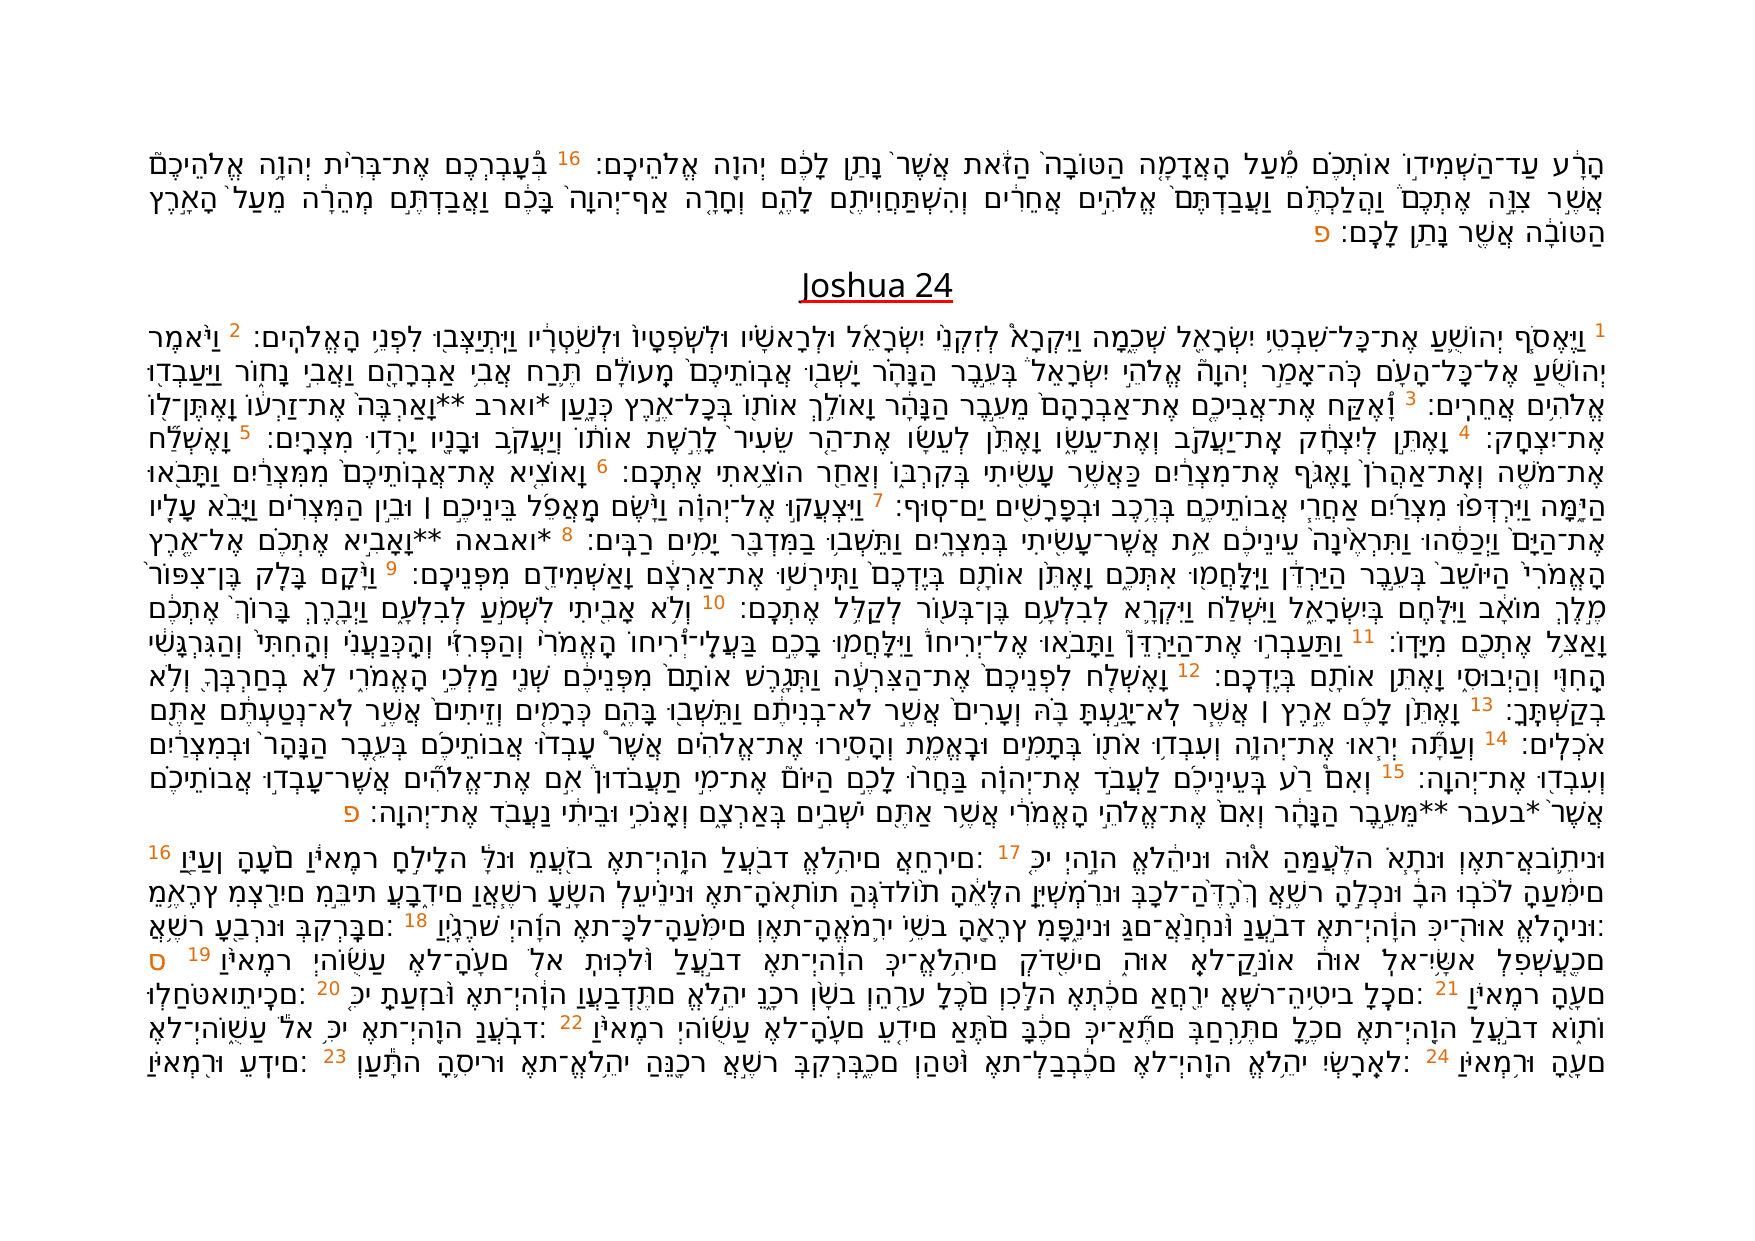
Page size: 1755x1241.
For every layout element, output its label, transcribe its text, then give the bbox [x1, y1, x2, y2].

text 16 וַיַּ֤עַן הָעָם֙ וַיֹּ֔אמֶר חָלִ֣ילָה לָּ֔נוּ מֵעֲזֹ֖ב אֶת־יְהוָ֑ה לַעֲבֹ֖ד אֱלֹהִ֥ים אֲחֵרִֽים׃ ‬‬17 כִּ֚י יְהוָ֣ה אֱלֹהֵ֔ינוּ הוּא֩ הַמַּעֲלֶ֨ה אֹתָ֧נוּ וְאֶת־אֲבוֹתֵ֛ינוּ מֵאֶ֥רֶץ מִצְרַ֖יִם מִבֵּ֣ית עֲבָדִ֑ים וַאֲשֶׁ֧ר עָשָׂ֣ה לְעֵינֵ֗ינוּ אֶת־הָאֹת֤וֹת הַגְּדֹלוֹת֙ הָאֵ֔לֶּה וַֽיִּשְׁמְרֵ֗נוּ בְּכָל־הַדֶּ֙רֶךְ֙ אֲשֶׁ֣ר הָלַ֣כְנוּ בָ֔הּ וּבְכֹל֙ הָֽעַמִּ֔ים אֲשֶׁ֥ר עָבַ֖רְנוּ בְּקִרְבָּֽם׃ ‬‬18 וַיְגָ֨רֶשׁ יְהוָ֜ה אֶת־כָּל־הָעַמִּ֗ים וְאֶת־הָאֱמֹרִ֛י יֹשֵׁ֥ב הָאָ֖רֶץ מִפָּנֵ֑ינוּ גַּם־אֲנַ֙חְנוּ֙ נַעֲבֹ֣ד אֶת־יְהוָ֔ה כִּי־ה֖וּא אֱלֹהֵֽינוּ׃ ס ‬‬19 וַיֹּ֨אמֶר יְהוֹשֻׁ֜עַ אֶל־הָעָ֗ם לֹ֤א תֽוּכְלוּ֙ לַעֲבֹ֣ד אֶת־יְהוָ֔ה כִּֽי־אֱלֹהִ֥ים קְדֹשִׁ֖ים ה֑וּא אֵֽל־קַנּ֣וֹא ה֔וּא לֹֽא־יִשָּׂ֥א לְפִשְׁעֲכֶ֖ם וּלְחַטֹּאותֵיכֶֽם׃ ‬‬20 כִּ֤י תַֽעַזְבוּ֙ אֶת־יְהוָ֔ה וַעֲבַדְתֶּ֖ם אֱלֹהֵ֣י נֵכָ֑ר וְשָׁ֨ב וְהֵרַ֤ע לָכֶם֙ וְכִלָּ֣ה אֶתְכֶ֔ם אַחֲרֵ֖י אֲשֶׁר־הֵיטִ֥יב לָכֶֽם׃ ‬‬21 וַיֹּ֥אמֶר הָעָ֖ם אֶל־יְהוֹשֻׁ֑עַ לֹ֕א כִּ֥י אֶת־יְהוָ֖ה נַעֲבֹֽד׃ ‬‬22 וַיֹּ֨אמֶר יְהוֹשֻׁ֜עַ אֶל־הָעָ֗ם עֵדִ֤ים אַתֶּם֙ בָּכֶ֔ם כִּֽי־אַתֶּ֞ם בְּחַרְתֶּ֥ם לָכֶ֛ם אֶת־יְהוָ֖ה לַעֲבֹ֣ד אוֹת֑וֹ וַיֹּאמְר֖וּ עֵדִֽים׃ ‬‬23 וְעַתָּ֕ה הָסִ֛ירוּ אֶת־אֱלֹהֵ֥י הַנֵּכָ֖ר אֲשֶׁ֣ר בְּקִרְבְּכֶ֑ם וְהַטּוּ֙ אֶת־לְבַבְכֶ֔ם אֶל־יְהוָ֖ה אֱלֹהֵ֥י יִשְׂרָאֵֽל׃ ‬‬24 וַיֹּאמְר֥וּ הָעָ֖ם אֶל־יְהוֹשֻׁ֑עַ אֶת־יְהוָ֤ה אֱלֹהֵ֙ינוּ֙ נַעֲבֹ֔ד וּבְקוֹל֖וֹ נִשְׁמָֽע׃ ‬‬25 וַיִּכְרֹ֨ת יְהוֹשֻׁ֧עַ בְּרִ֛ית לָעָ֖ם בַּיּ֣וֹם הַה֑וּא וַיָּ֥שֶׂם ל֛וֹ חֹ֥ק וּמִשְׁפָּ֖ט בִּשְׁכֶֽם׃ ‬‬26 וַיִּכְתֹּ֤ב יְהוֹשֻׁ֙עַ֙ אֶת־הַדְּבָרִ֣ים הָאֵ֔לֶּה בְּסֵ֖פֶר תּוֹרַ֣ת אֱלֹהִ֑ים וַיִּקַּח֙ אֶ֣בֶן גְּדוֹלָ֔ה וַיְקִימֶ֣הָ שָּׁ֔ם תַּ֚חַת הָֽאַלָּ֔ה אֲשֶׁ֖ר בְּמִקְדַּ֥שׁ יְהוָֽה׃ ס ‬‬27 וַיֹּ֨אמֶר יְהוֹשֻׁ֜עַ אֶל־כָּל־הָעָ֗ם הִנֵּ֨ה הָאֶ֤בֶן הַזֹּאת֙ תִּֽהְיֶה־בָּ֣נוּ לְעֵדָ֔ה כִּֽי־הִ֣יא שָׁמְעָ֗ה אֵ֚ת כָּל־אִמְרֵ֣י יְהוָ֔ה אֲשֶׁ֥ר דִּבֶּ֖ר עִמָּ֑נוּ וְהָיְתָ֤ה בָכֶם֙ לְעֵדָ֔ה פֶּֽן־תְּכַחֲשׁ֖וּן בֵּאלֹהֵיכֶֽם׃ ‬‬28 וַיְשַׁלַּ֤ח יְהוֹשֻׁ֙עַ֙ אֶת־הָעָ֔ם אִ֖ישׁ לְנַחֲלָתֽוֹ׃ פ ‬‬ [148, 842, 1606, 1079]
text Joshua 24 [148, 262, 1606, 307]
text 1 וֽ͏ַיְהִי֙ מִיָּמִ֣ים רַבִּ֔ים אַ֠חֲרֵי אֲשֶׁר־הֵנִ֨יחַ יְהוָ֧ה לְיִשְׂרָאֵ֛ל מִכָּל־אֹיְבֵיהֶ֖ם מִסָּבִ֑יב וִיהוֹשֻׁ֣עַ זָקֵ֔ן בָּ֖א בַּיָּמִֽים׃ 2 וַיִּקְרָ֤א יְהוֹשֻׁ֙עַ֙ לְכָל־יִשְׂרָאֵ֔ל לִזְקֵנָיו֙ וּלְרָאשָׁ֔יו וּלְשֹׁפְטָ֖יו וּלְשֹֽׁטְרָ֑יו וַיֹּ֣אמֶר אֲלֵהֶ֔ם אֲנִ֣י זָקַ֔נְתִּי בָּ֖אתִי בַּיָּמִֽים׃ ‬‬3 וְאַתֶּ֣ם רְאִיתֶ֗ם אֵת֩ כָּל־אֲשֶׁ֨ר עָשָׂ֜ה יְהוָ֧ה אֱלֹהֵיכֶ֛ם לְכָל־הַגּוֹיִ֥ם הָאֵ֖לֶּה מִפְּנֵיכֶ֑ם כִּ֚י יְהוָ֣ה אֱלֹהֵיכֶ֔ם ה֖וּא הַנִּלְחָ֥ם לָכֶֽם׃ ‬‬4 רְאוּ֩ הִפַּ֨לְתִּי לָכֶ֜ם אֶֽת־הַ֠גּוֹיִם הַנִּשְׁאָרִ֥ים הָאֵ֛לֶּה בְּנַחֲלָ֖ה לְשִׁבְטֵיכֶ֑ם מִן־הַיַּרְדֵּ֗ן וְכָל־הַגּוֹיִם֙ אֲשֶׁ֣ר הִכְרַ֔תִּי וְהַיָּ֥ם הַגָּד֖וֹל מְב֥וֹא הַשָּֽׁמֶשׁ׃ ‬‬5 וַיהוָ֣ה אֱלֹֽהֵיכֶ֗ם ה֚וּא יֶהְדֳּפֵ֣ם מִפְּנֵיכֶ֔ם וְהוֹרִ֥ישׁ אֹתָ֖ם מִלִּפְנֵיכֶ֑ם וִֽירִשְׁתֶּם֙ אֶת־אַרְצָ֔ם כַּאֲשֶׁ֥ר דִּבֶּ֛ר יְהוָ֥ה אֱלֹהֵיכֶ֖ם לָכֶֽם׃ ‬‬6 וַחֲזַקְתֶּ֣ם מְאֹ֔ד לִשְׁמֹ֣ר וְלַעֲשׂ֔וֹת אֵ֚ת כָּל־הַכָּת֔וּב בְּסֵ֖פֶר תּוֹרַ֣ת מֹשֶׁ֑ה לְבִלְתִּ֥י סוּר־מִמֶּ֖נּוּ יָמִ֥ין וּשְׂמֹֽאול׃ ‬‬7 לְבִלְתִּי־בוֹא֙ בַּגּוֹיִ֣ם הָאֵ֔לֶּה הַנִּשְׁאָרִ֥ים הָאֵ֖לֶּה אִתְּכֶ֑ם וּבְשֵׁ֨ם אֱלֹהֵיהֶ֤ם לֹא־תַזְכִּ֙ירוּ֙ וְלֹ֣א תַשְׁבִּ֔יעוּ וְלֹ֣א תַעַבְד֔וּם וְלֹ֥א תִֽשְׁתַּחֲו֖וּ לָהֶֽם׃ ‬‬8 כִּ֛י אִם־בַּיהוָ֥ה אֱלֹהֵיכֶ֖ם תִּדְבָּ֑קוּ כַּאֲשֶׁ֣ר עֲשִׂיתֶ֔ם עַ֖ד הַיּ֥וֹם הַזֶּֽה׃ ‬‬9 וַיּ֤וֹרֶשׁ יְהוָה֙ מִפְּנֵיכֶ֔ם גּוֹיִ֖ם גְּדֹלִ֣ים וַעֲצוּמִ֑ים וְאַתֶּ֗ם לֹא־עָ֤מַד אִישׁ֙ בִּפְנֵיכֶ֔ם עַ֖ד הַיּ֥וֹם הַזֶּֽה׃ ‬‬10 אִישׁ־אֶחָ֥ד מִכֶּ֖ם יִרְדָּף־אָ֑לֶף כִּ֣י ׀ יְהוָ֣ה אֱלֹהֵיכֶ֗ם ה֚וּא הַנִּלְחָ֣ם לָכֶ֔ם כַּאֲשֶׁ֖ר דִּבֶּ֥ר לָכֶֽם׃ ‬‬11 וְנִשְׁמַרְתֶּ֥ם מְאֹ֖ד לְנַפְשֹֽׁתֵיכֶ֑ם לְאַהֲבָ֖ה אֶת־יְהוָ֥ה אֱלֹהֵיכֶֽם׃ ‬‬12 כִּ֣י ׀ אִם־שׁ֣וֹב תָּשׁ֗וּבוּ וּדְבַקְתֶּם֙ בְּיֶ֙תֶר֙ הַגּוֹיִ֣ם הָאֵ֔לֶּה הַנִּשְׁאָרִ֥ים הָאֵ֖לֶּה אִתְּכֶ֑ם וְהִֽתְחַתַּנְתֶּ֥ם בָּהֶ֛ם וּבָאתֶ֥ם בָּהֶ֖ם וְהֵ֥ם בָּכֶֽם׃ ‬‬13 יָד֙וֹעַ֙ תֵּֽדְע֔וּ כִּי֩ לֹ֨א יוֹסִ֜יף יְהוָ֣ה אֱלֹהֵיכֶ֗ם לְהוֹרִ֛ישׁ אֶת־הַגּוֹיִ֥ם הָאֵ֖לֶּה מִלִּפְנֵיכֶ֑ם וְהָי֨וּ לָכֶ֜ם לְפַ֣ח וּלְמוֹקֵ֗שׁ וּלְשֹׁטֵ֤ט בְּצִדֵּיכֶם֙ וְלִצְנִנִ֣ים בְּעֵינֵיכֶ֔ם עַד־אֲבָדְכֶ֗ם מֵ֠עַל הָאֲדָמָ֤ה הַטּוֹבָה֙ הַזֹּ֔את אֲשֶׁר֙ נָתַ֣ן לָכֶ֔ם יְהוָ֖ה אֱלֹהֵיכֶֽם׃ ‬‬14 וְהִנֵּ֨ה אָנֹכִ֤י הוֹלֵךְ֙ הַיּ֔וֹם בְּדֶ֖רֶךְ כָּל־הָאָ֑רֶץ וִידַעְתֶּ֞ם בְּכָל־לְבַבְכֶ֣ם וּבְכָל־נַפְשְׁכֶ֗ם כִּ֣י לֹֽא־נָפַל֩ דָּבָ֨ר אֶחָ֜ד מִכֹּ֣ל ׀ הַדְּבָרִ֣ים הַטּוֹבִ֗ים אֲשֶׁ֨ר דִּבֶּ֜ר יְהוָ֤ה אֱלֹהֵיכֶם֙ עֲלֵיכֶ֔ם הַכֹּל֙ בָּ֣אוּ לָכֶ֔ם לֹֽא־נָפַ֥ל מִמֶּ֖נּוּ דָּבָ֥ר אֶחָֽד׃ ‬‬15 וְהָיָ֗ה כַּאֲשֶׁר־בָּ֤א עֲלֵיכֶם֙ כָּל־הַדָּבָ֣ר הַטּ֔וֹב אֲשֶׁ֥ר דִּבֶּ֛ר יְהוָ֥ה אֱלֹהֵיכֶ֖ם אֲלֵיכֶ֑ם כֵּן֩ יָבִ֨יא יְהוָ֜ה עֲלֵיכֶ֗ם אֵ֚ת כָּל־הַדָּבָ֣ר הָרָ֔ע עַד־הַשְׁמִיד֣וֹ אוֹתְכֶ֗ם מֵ֠עַל הָאֲדָמָ֤ה הַטּוֹבָה֙ הַזֹּ֔את אֲשֶׁר֙ נָתַ֣ן לָכֶ֔ם יְהוָ֖ה אֱלֹהֵיכֶֽם׃ ‬‬16 בְּ֠עָבְרְכֶם אֶת־בְּרִ֨ית יְהוָ֥ה אֱלֹהֵיכֶם֮ אֲשֶׁ֣ר צִוָּ֣ה אֶתְכֶם֒ וַהֲלַכְתֶּ֗ם וַעֲבַדְתֶּם֙ אֱלֹהִ֣ים אֲחֵרִ֔ים וְהִשְׁתַּחֲוִיתֶ֖ם לָהֶ֑ם וְחָרָ֤ה אַף־יְהוָה֙ בָּכֶ֔ם וַאֲבַדְתֶּ֣ם מְהֵרָ֔ה מֵעַל֙ הָאָ֣רֶץ הַטּוֹבָ֔ה אֲשֶׁ֖ר נָתַ֥ן לָכֶֽם׃ פ ‬‬ [148, 148, 1606, 249]
text 1 וַיֶּאֶסֹ֧ף יְהוֹשֻׁ֛עַ אֶת־כָּל־שִׁבְטֵ֥י יִשְׂרָאֵ֖ל שְׁכֶ֑מָה וַיִּקְרָא֩ לְזִקְנֵ֨י יִשְׂרָאֵ֜ל וּלְרָאשָׁ֗יו וּלְשֹֽׁפְטָיו֙ וּלְשֹׁ֣טְרָ֔יו וַיִּֽתְיַצְּב֖וּ לִפְנֵ֥י הָאֱלֹהִֽים׃ 2 וַיֹּ֨אמֶר יְהוֹשֻׁ֜עַ אֶל־כָּל־הָעָ֗ם כֹּֽה־אָמַ֣ר יְהוָה֮ אֱלֹהֵ֣י יִשְׂרָאֵל֒ בְּעֵ֣בֶר הַנָּהָ֗ר יָשְׁב֤וּ אֲבֽוֹתֵיכֶם֙ מֵֽעוֹלָ֔ם תֶּ֛רַח אֲבִ֥י אַבְרָהָ֖ם וַאֲבִ֣י נָח֑וֹר וַיַּעַבְד֖וּ אֱלֹהִ֥ים אֲחֵרִֽים׃ ‬‬3 וָ֠אֶקַּח אֶת־אֲבִיכֶ֤ם אֶת־אַבְרָהָם֙ מֵעֵ֣בֶר הַנָּהָ֔ר וָאוֹלֵ֥ךְ אוֹת֖וֹ בְּכָל־אֶ֣רֶץ כְּנָ֑עַן *וארב **וָאַרְבֶּה֙ אֶת־זַרְע֔וֹ וָֽאֶתֶּן־ל֖וֹ אֶת־יִצְחָֽק׃ ‬‬4 וָאֶתֵּ֣ן לְיִצְחָ֔ק אֶֽת־יַעֲקֹ֖ב וְאֶת־עֵשָׂ֑ו וָאֶתֵּ֨ן לְעֵשָׂ֜ו אֶת־הַ֤ר שֵׂעִיר֙ לָרֶ֣שֶׁת אוֹת֔וֹ וְיַעֲקֹ֥ב וּבָנָ֖יו יָרְד֥וּ מִצְרָֽיִם׃ ‬‬5 וָאֶשְׁלַ֞ח אֶת־מֹשֶׁ֤ה וְאֶֽת־אַהֲרֹן֙ וָאֶגֹּ֣ף אֶת־מִצְרַ֔יִם כַּאֲשֶׁ֥ר עָשִׂ֖יתִי בְּקִרְבּ֑וֹ וְאַחַ֖ר הוֹצֵ֥אתִי אֶתְכֶֽם׃ ‬‬6 וָֽאוֹצִ֤יא אֶת־אֲבֽוֹתֵיכֶם֙ מִמִּצְרַ֔יִם וַתָּבֹ֖אוּ הַיָּ֑מָּה וַיִּרְדְּפ֨וּ מִצְרַ֜יִם אַחֲרֵ֧י אֲבוֹתֵיכֶ֛ם בְּרֶ֥כֶב וּבְפָרָשִׁ֖ים יַם־סֽוּף׃ ‬‬7 וַיִּצְעֲק֣וּ אֶל־יְהוָ֗ה וַיָּ֨שֶׂם מֽ͏ַאֲפֵ֜ל בֵּינֵיכֶ֣ם ׀ וּבֵ֣ין הַמִּצְרִ֗ים וַיָּבֵ֨א עָלָ֤יו אֶת־הַיָּם֙ וַיְכַסֵּ֔הוּ וַתִּרְאֶ֙ינָה֙ עֵינֵיכֶ֔ם אֵ֥ת אֲשֶׁר־עָשִׂ֖יתִי בְּמִצְרָ֑יִם וַתֵּשְׁב֥וּ בַמִּדְבָּ֖ר יָמִ֥ים רַבִּֽים׃ ‬‬8 *ואבאה **וָאָבִ֣יא אֶתְכֶ֗ם אֶל־אֶ֤רֶץ הָאֱמֹרִי֙ הַיּוֹשֵׁב֙ בְּעֵ֣בֶר הַיַּרְדֵּ֔ן וַיִּֽלָּחֲמ֖וּ אִתְּכֶ֑ם וָאֶתֵּ֨ן אוֹתָ֤ם בְּיֶדְכֶם֙ וַתִּֽירְשׁ֣וּ אֶת־אַרְצָ֔ם וָאַשְׁמִידֵ֖ם מִפְּנֵיכֶֽם׃ ‬‬9 וַיָּ֨קָם בָּלָ֤ק בֶּן־צִפּוֹר֙ מֶ֣לֶךְ מוֹאָ֔ב וַיִּלָּ֖חֶם בְּיִשְׂרָאֵ֑ל וַיִּשְׁלַ֗ח וַיִּקְרָ֛א לְבִלְעָ֥ם בֶּן־בְּע֖וֹר לְקַלֵּ֥ל אֶתְכֶֽם׃ ‬‬10 וְלֹ֥א אָבִ֖יתִי לִשְׁמֹ֣עַ לְבִלְעָ֑ם וַיְבָ֤רֶךְ בָּרוֹךְ֙ אֶתְכֶ֔ם וָאַצִּ֥ל אֶתְכֶ֖ם מִיָּדֽוֹ׃ ‬‬11 וַתַּעַבְר֣וּ אֶת־הַיַּרְדֵּן֮ וַתָּבֹ֣אוּ אֶל־יְרִיחוֹ֒ וַיִּלָּחֲמ֣וּ בָכֶ֣ם בַּעֲלֵֽי־יְ֠רִיחוֹ הָֽאֱמֹרִ֨י וְהַפְּרִזִּ֜י וְהַֽכְּנַעֲנִ֗י וְהֽ͏ַחִתִּי֙ וְהַגִּרְגָּשִׁ֔י הֽ͏ַחִוִּ֖י וְהַיְבוּסִ֑י וָאֶתֵּ֥ן אוֹתָ֖ם בְּיֶדְכֶֽם׃ ‬‬12 וָאֶשְׁלַ֤ח לִפְנֵיכֶם֙ אֶת־הַצִּרְעָ֔ה וַתְּגָ֤רֶשׁ אוֹתָם֙ מִפְּנֵיכֶ֔ם שְׁנֵ֖י מַלְכֵ֣י הָאֱמֹרִ֑י לֹ֥א בְחַרְבְּךָ֖ וְלֹ֥א בְקַשְׁתֶּֽךָ׃ ‬‬13 וָאֶתֵּ֨ן לָכֶ֜ם אֶ֣רֶץ ׀ אֲשֶׁ֧ר לֹֽא־יָגַ֣עְתָּ בָּ֗הּ וְעָרִים֙ אֲשֶׁ֣ר לֹא־בְנִיתֶ֔ם וַתֵּשְׁב֖וּ בָּהֶ֑ם כְּרָמִ֤ים וְזֵיתִים֙ אֲשֶׁ֣ר לֹֽא־נְטַעְתֶּ֔ם אַתֶּ֖ם אֹכְלִֽים׃ ‬‬14 וְעַתָּ֞ה יְר֧אוּ אֶת־יְהוָ֛ה וְעִבְד֥וּ אֹת֖וֹ בְּתָמִ֣ים וּבֶֽאֱמֶ֑ת וְהָסִ֣ירוּ אֶת־אֱלֹהִ֗ים אֲשֶׁר֩ עָבְד֨וּ אֲבוֹתֵיכֶ֜ם בְּעֵ֤בֶר הַנָּהָר֙ וּבְמִצְרַ֔יִם וְעִבְד֖וּ אֶת־יְהוָֽה׃ ‬‬15 וְאִם֩ רַ֨ע בְּֽעֵינֵיכֶ֜ם לַעֲבֹ֣ד אֶת־יְהוָ֗ה בַּחֲר֨וּ לָכֶ֣ם הַיּוֹם֮ אֶת־מִ֣י תַעֲבֹדוּן֒ אִ֣ם אֶת־אֱלֹהִ֞ים אֲשֶׁר־עָבְד֣וּ אֲבוֹתֵיכֶ֗ם אֲשֶׁר֙ *בעבר **מֵּעֵ֣בֶר הַנָּהָ֔ר וְאִם֙ אֶת־אֱלֹהֵ֣י הָאֱמֹרִ֔י אֲשֶׁ֥ר אַתֶּ֖ם יֹשְׁבִ֣ים בְּאַרְצָ֑ם וְאָנֹכִ֣י וּבֵיתִ֔י נַעֲבֹ֖ד אֶת־יְהוָֽה׃ פ ‬‬ [148, 320, 1606, 829]
